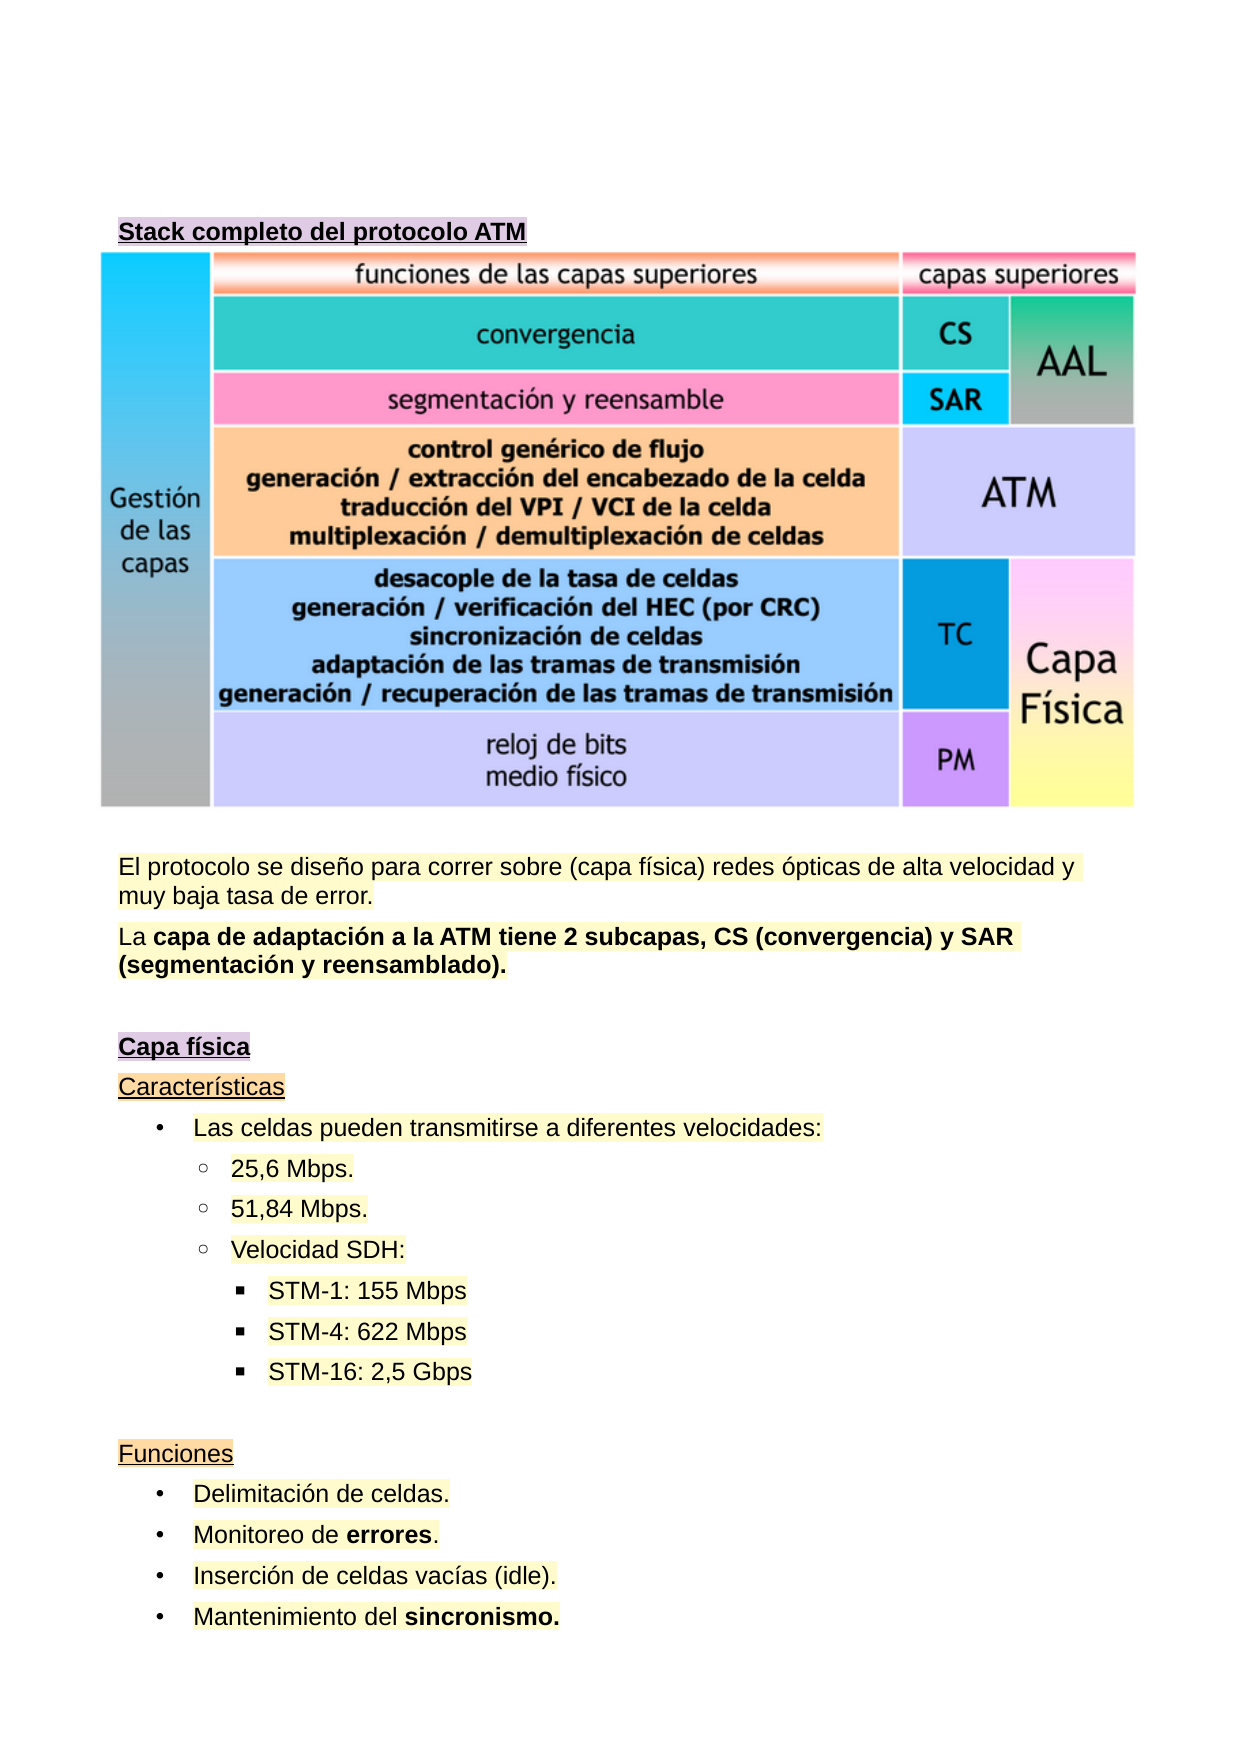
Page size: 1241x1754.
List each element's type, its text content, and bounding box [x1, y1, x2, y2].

list STM-16: 2,5 Gbps [231, 1357, 1122, 1386]
list Inserción de celdas vacías (idle). [156, 1561, 1122, 1590]
text Funciones [118, 1439, 1122, 1467]
text El protocolo se diseño para correr sobre (capa física) redes ópticas de alta velocidad y muy baja tasa de error. [118, 852, 1122, 910]
list Delimitación de celdas. [156, 1479, 1122, 1508]
text La capa de adaptación a la ATM tiene 2 subcapas, CS (convergencia) y SAR (segmentación y reensamblado). [118, 922, 1122, 979]
text Características [118, 1072, 1122, 1101]
text Stack completo del protocolo ATM [118, 217, 1122, 246]
list Velocidad SDH: [193, 1235, 1122, 1264]
picture [97, 251, 1143, 812]
list STM-1: 155 Mbps [231, 1276, 1122, 1305]
list Monitoreo de errores. [156, 1520, 1122, 1549]
list 51,84 Mbps. [193, 1194, 1122, 1223]
list Las celdas pueden transmitirse a diferentes velocidades: [156, 1113, 1122, 1142]
text Capa física [118, 1032, 1122, 1061]
list Mantenimiento del sincronismo. [156, 1602, 1122, 1630]
list 25,6 Mbps. [193, 1154, 1122, 1183]
list STM-4: 622 Mbps [231, 1317, 1122, 1346]
